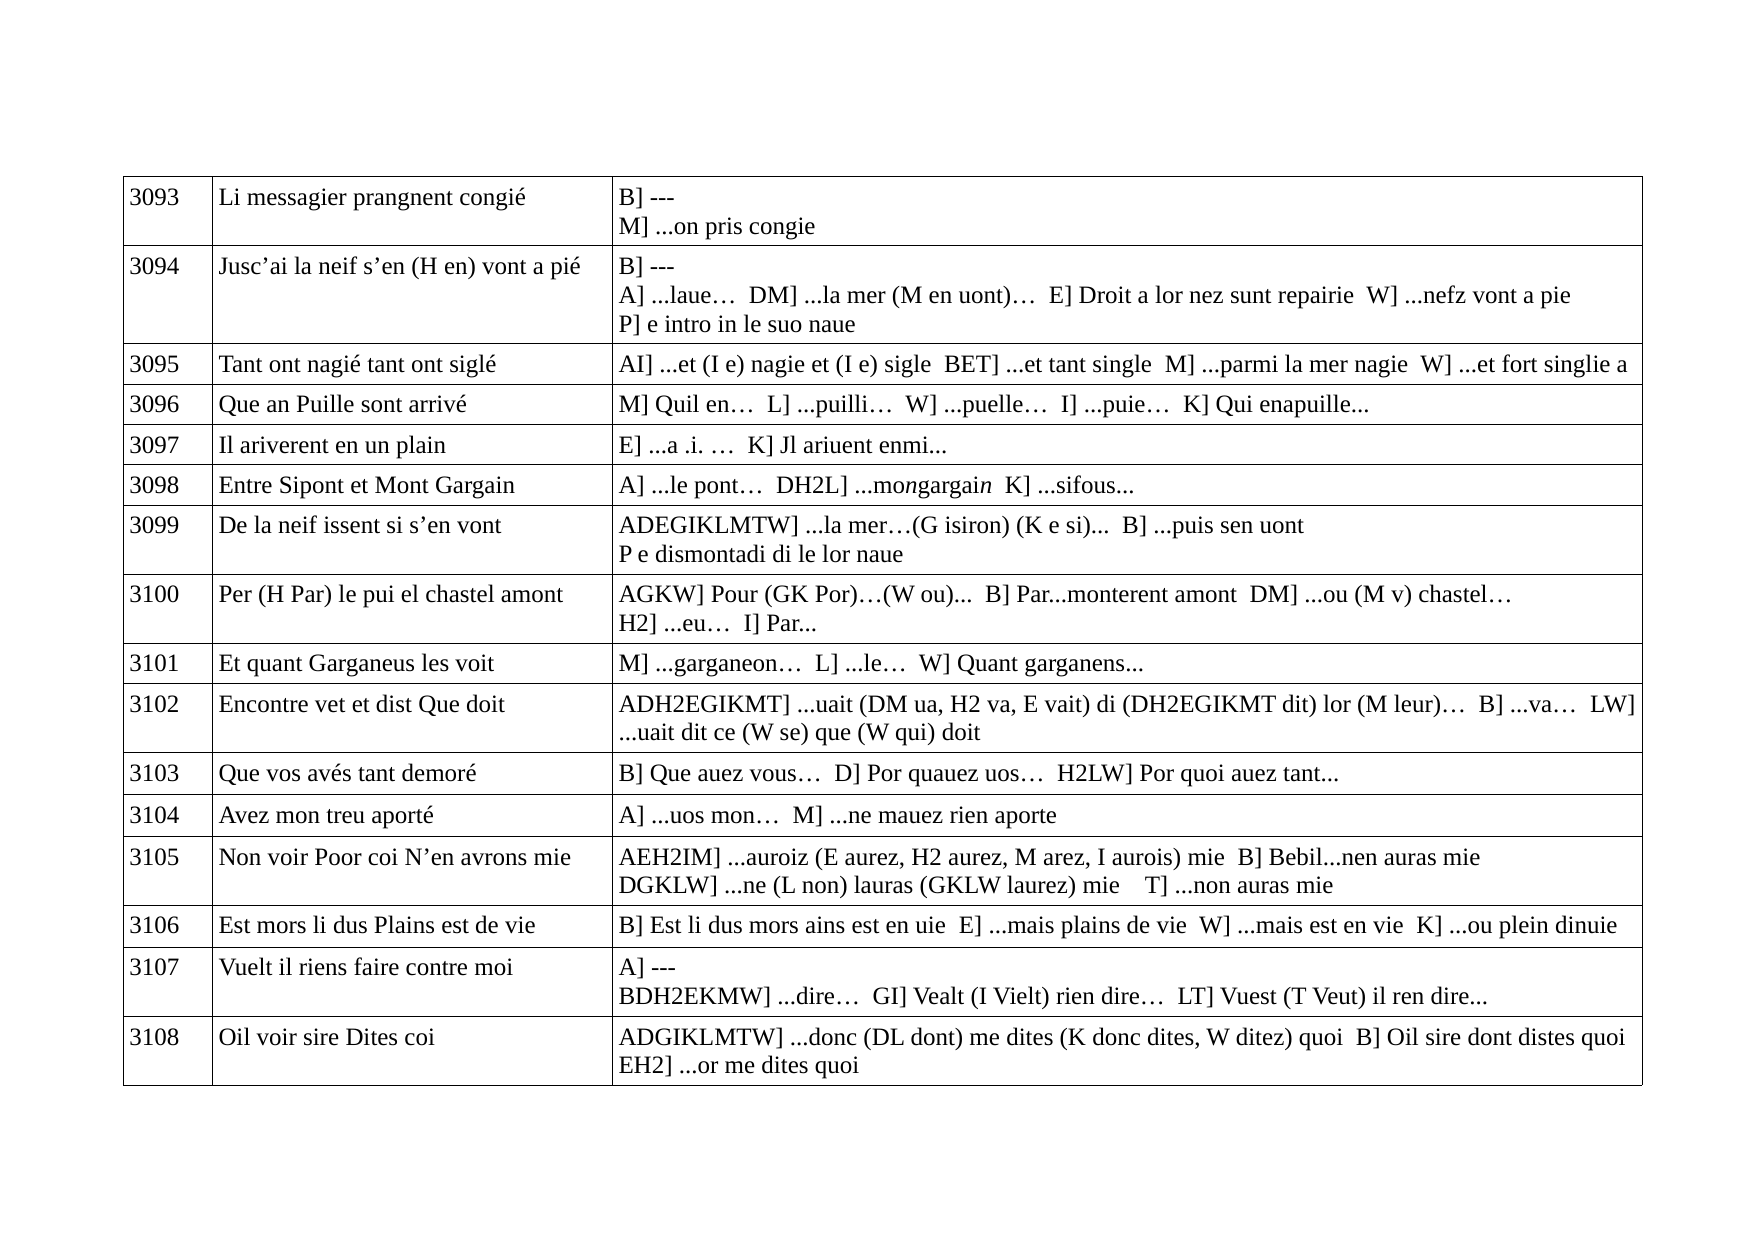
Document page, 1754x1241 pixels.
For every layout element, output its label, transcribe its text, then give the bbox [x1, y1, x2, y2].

table_cell B] --- A] ...laue… DM] ...la mer (M en uont)… E] Droit a lor nez sunt repairie W] ...nefz vont a pie P] e intro in le suo naue [613, 246, 1642, 343]
table_cell M] Quil en… L] ...puilli… W] ...puelle… I] ...puie… K] Qui enapuille... [613, 385, 1642, 424]
table_cell 3100 [124, 575, 212, 643]
table_cell AGKW] Pour (GK Por)…(W ou)... B] Par...monterent amont DM] ...ou (M v) chastel… H2] ...eu… I] Par... [613, 575, 1642, 643]
table_cell AEH2IM] ...auroiz (E aurez, H2 aurez, M arez, I aurois) mie B] Bebil...nen auras mie DGKLW] ...ne (L non) lauras (GKLW laurez) mie T] ...non auras mie [613, 837, 1642, 905]
table_cell ADH2EGIKMT] ...uait (DM ua, H2 va, E vait) di (DH2EGIKMT dit) lor (M leur)… B] ...va… LW] ...uait dit ce (W se) que (W qui) doit [613, 684, 1642, 752]
table_cell B] Que auez vous… D] Por quauez uos… H2LW] Por quoi auez tant... [613, 753, 1642, 794]
table_cell Entre Sipont et Mont Gargain [213, 465, 612, 504]
table_cell A] --- BDH2EKMW] ...dire… GI] Vealt (I Vielt) rien dire… LT] Vuest (T Veut) il ren dire... [613, 948, 1642, 1016]
table_cell 3094 [124, 246, 212, 343]
table_cell De la neif issent si s’en vont [213, 506, 612, 573]
table_cell 3099 [124, 506, 212, 573]
table_cell A] ...le pont… DH2L] ...mongargain K] ...sifous... [613, 465, 1642, 504]
table_cell 3096 [124, 385, 212, 424]
table_cell Encontre vet et dist Que doit [213, 684, 612, 752]
table_cell 3106 [124, 906, 212, 947]
table_cell Que an Puille sont arrivé [213, 385, 612, 424]
table_cell Que vos avés tant demoré [213, 753, 612, 794]
table_cell Li messagier prangnent congié [213, 177, 612, 245]
table_cell Per (H Par) le pui el chastel amont [213, 575, 612, 643]
table_cell 3095 [124, 344, 212, 383]
table_cell ADEGIKLMTW] ...la mer…(G isiron) (K e si)... B] ...puis sen uont P e dismontadi di le lor naue [613, 506, 1642, 573]
table_cell 3097 [124, 425, 212, 464]
table_cell ADGIKLMTW] ...donc (DL dont) me dites (K donc dites, W ditez) quoi B] Oil sire dont distes quoi EH2] ...or me dites quoi [613, 1017, 1642, 1085]
table_cell 3107 [124, 948, 212, 1016]
table_cell M] ...garganeon… L] ...le… W] Quant garganens... [613, 644, 1642, 683]
table_cell Non voir Poor coi N’en avrons mie [213, 837, 612, 905]
table_cell Jusc’ai la neif s’en (H en) vont a pié [213, 246, 612, 343]
table_cell 3103 [124, 753, 212, 794]
table_cell A] ...uos mon… M] ...ne mauez rien aporte [613, 795, 1642, 836]
table_cell 3105 [124, 837, 212, 905]
table_cell Est mors li dus Plains est de vie [213, 906, 612, 947]
table_cell B] Est li dus mors ains est en uie E] ...mais plains de vie W] ...mais est en vie K] ...ou plein dinuie [613, 906, 1642, 947]
table_cell Il ariverent en un plain [213, 425, 612, 464]
table_cell Et quant Garganeus les voit [213, 644, 612, 683]
table_cell Tant ont nagié tant ont siglé [213, 344, 612, 383]
table_cell B] --- M] ...on pris congie [613, 177, 1642, 245]
table_cell Oil voir sire Dites coi [213, 1017, 612, 1085]
table_cell 3102 [124, 684, 212, 752]
table_cell 3098 [124, 465, 212, 504]
table_cell AI] ...et (I e) nagie et (I e) sigle BET] ...et tant single M] ...parmi la mer nagie W] ...et fort singlie a [613, 344, 1642, 383]
table_cell 3108 [124, 1017, 212, 1085]
table_cell 3104 [124, 795, 212, 836]
table_cell Avez mon treu aporté [213, 795, 612, 836]
table_cell 3101 [124, 644, 212, 683]
table_cell 3093 [124, 177, 212, 245]
table_cell E] ...a .i. … K] Jl ariuent enmi... [613, 425, 1642, 464]
table_cell Vuelt il riens faire contre moi [213, 948, 612, 1016]
